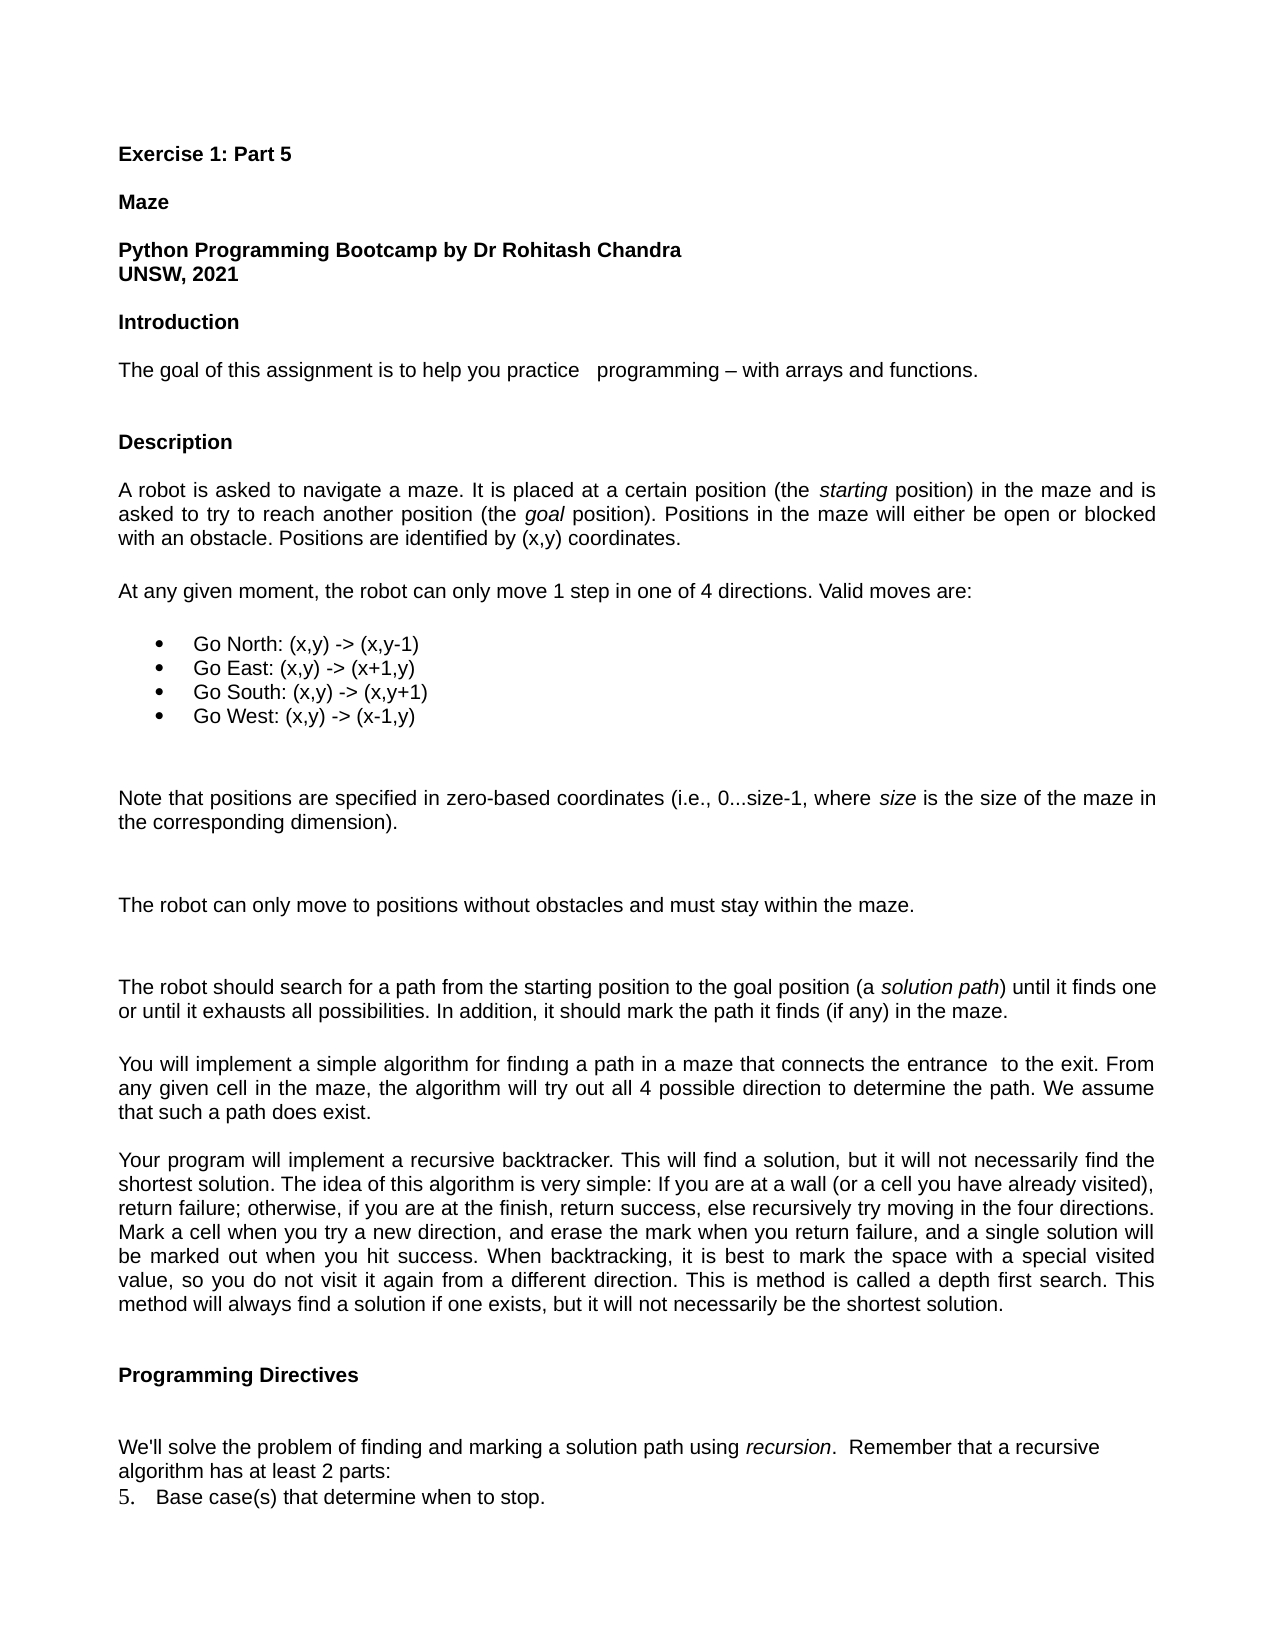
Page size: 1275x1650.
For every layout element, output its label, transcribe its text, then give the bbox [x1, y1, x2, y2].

text Programming Directives [118, 1363, 1157, 1387]
text We'll solve the problem of finding and marking a solution path using recursion. Remember that a recursive algorithm has at least 2 parts: [118, 1435, 1157, 1483]
list Go South: (x,y) -> (x,y+1) [156, 680, 1157, 704]
text Introduction [118, 310, 1157, 334]
text At any given moment, the robot can only move 1 step in one of 4 directions. Valid moves are: [118, 578, 1157, 602]
list Go East: (x,y) -> (x+1,y) [156, 656, 1157, 680]
text UNSW, 2021 [118, 262, 1157, 286]
text The robot can only move to positions without obstacles and must stay within the maze. [118, 892, 1157, 916]
text The robot should search for a path from the starting position to the goal position (a solution path) until it finds one or until it exhausts all possibilities. In addition, it should mark the path it finds (if any) in the maze. [118, 975, 1157, 1023]
text You will implement a simple algorithm for findıng a path in a maze that connects the entrance to the exit. From any given cell in the maze, the algorithm will try out all 4 possible direction to determine the path. We assume that such a path does exist. [118, 1052, 1157, 1124]
text The goal of this assignment is to help you practice programming – with arrays and functions. [118, 358, 1157, 382]
text Note that positions are specified in zero-based coordinates (i.e., 0...size-1, where size is the size of the maze in the corresponding dimension). [118, 786, 1157, 834]
list Go North: (x,y) -> (x,y-1) [156, 632, 1157, 656]
text Your program will implement a recursive backtracker. This will find a solution, but it will not necessarily find the shortest solution. The idea of this algorithm is very simple: If you are at a wall (or a cell you have already visited), return failure; otherwise, if you are at the finish, return success, else recursively try moving in the four directions. Mark a cell when you try a new direction, and erase the mark when you return failure, and a single solution will be marked out when you hit success. When backtracking, it is best to mark the space with a special visited value, so you do not visit it again from a different direction. This is method is called a depth first search. This method will always find a solution if one exists, but it will not necessarily be the shortest solution. [118, 1148, 1157, 1315]
text Maze [118, 190, 1157, 214]
text Python Programming Bootcamp by Dr Rohitash Chandra [118, 238, 1157, 262]
text Description [118, 429, 1157, 453]
text Exercise 1: Part 5 [118, 142, 1157, 166]
list Go West: (x,y) -> (x-1,y) [156, 704, 1157, 728]
text A robot is asked to navigate a maze. It is placed at a certain position (the starting position) in the maze and is asked to try to reach another position (the goal position). Positions in the maze will either be open or blocked with an obstacle. Positions are identified by (x,y) coordinates. [118, 477, 1157, 549]
list Base case(s) that determine when to stop. [118, 1483, 1157, 1509]
